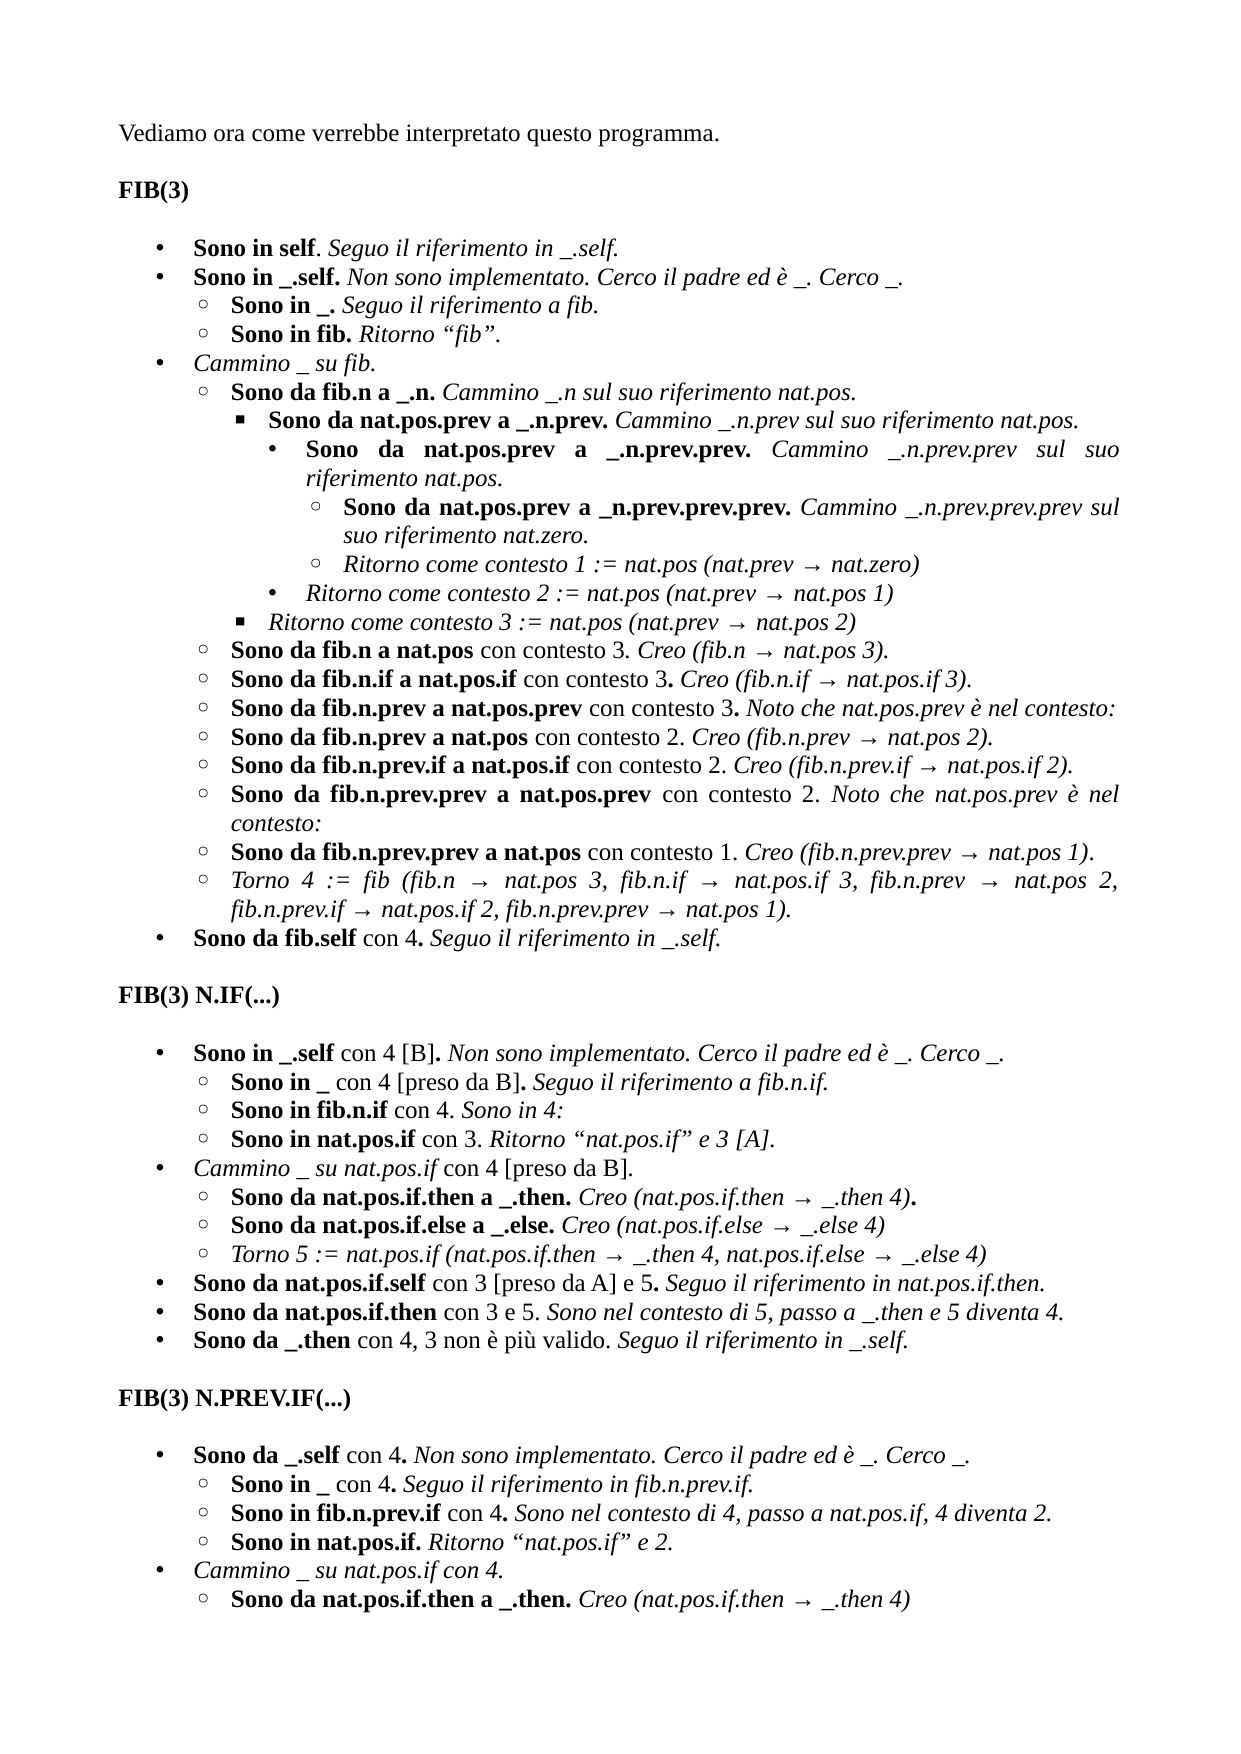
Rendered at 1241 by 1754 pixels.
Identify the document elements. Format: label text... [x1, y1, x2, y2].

text FIB(3) [118, 176, 1122, 204]
list Cammino _ su fib. [156, 348, 1122, 377]
list Sono da nat.pos.if.then a _.then. Creo (nat.pos.if.then → _.then 4). [193, 1182, 1122, 1211]
list Sono da fib.n.prev a nat.pos.prev con contesto 3. Noto che nat.pos.prev è nel contesto: [193, 693, 1122, 722]
list Torno 5 := nat.pos.if (nat.pos.if.then → _.then 4, nat.pos.if.else → _.else 4) [193, 1239, 1122, 1268]
list Sono in self. Seguo il riferimento in _.self. [156, 233, 1122, 262]
list Sono da nat.pos.prev a _.n.prev. Cammino _.n.prev sul suo riferimento nat.pos. [231, 406, 1122, 434]
text FIB(3) N.PREV.IF(...) [118, 1383, 1122, 1412]
list Sono in fib.n.if con 4. Sono in 4: [193, 1096, 1122, 1124]
list Sono da nat.pos.prev a _.n.prev.prev. Cammino _.n.prev.prev sul suo riferimento nat.pos. [268, 434, 1122, 492]
list Sono da fib.self con 4. Seguo il riferimento in _.self. [156, 923, 1122, 952]
list Sono da fib.n.prev.prev a nat.pos.prev con contesto 2. Noto che nat.pos.prev è nel contesto: [193, 779, 1122, 837]
list Ritorno come contesto 2 := nat.pos (nat.prev → nat.pos 1) [268, 578, 1122, 607]
list Sono in _. Seguo il riferimento a fib. [193, 291, 1122, 319]
list Sono in _ con 4. Seguo il riferimento in fib.n.prev.if. [193, 1469, 1122, 1498]
list Sono da fib.n.prev.if a nat.pos.if con contesto 2. Creo (fib.n.prev.if → nat.pos.if 2). [193, 751, 1122, 779]
list Sono da _.self con 4. Non sono implementato. Cerco il padre ed è _. Cerco _. [156, 1441, 1122, 1469]
text Vediamo ora come verrebbe interpretato questo programma. [118, 118, 1122, 147]
list Sono in _ con 4 [preso da B]. Seguo il riferimento a fib.n.if. [193, 1067, 1122, 1096]
list Sono da nat.pos.if.else a _.else. Creo (nat.pos.if.else → _.else 4) [193, 1211, 1122, 1239]
list Sono in _.self con 4 [B]. Non sono implementato. Cerco il padre ed è _. Cerco _. [156, 1038, 1122, 1067]
list Sono da _.then con 4, 3 non è più valido. Seguo il riferimento in _.self. [156, 1326, 1122, 1354]
list Sono da fib.n a _.n. Cammino _.n sul suo riferimento nat.pos. [193, 377, 1122, 406]
list Sono da nat.pos.if.then a _.then. Creo (nat.pos.if.then → _.then 4) [193, 1584, 1122, 1613]
list Sono da nat.pos.if.then con 3 e 5. Sono nel contesto di 5, passo a _.then e 5 diventa 4. [156, 1297, 1122, 1326]
list Cammino _ su nat.pos.if con 4 [preso da B]. [156, 1153, 1122, 1182]
list Sono da nat.pos.if.self con 3 [preso da A] e 5. Seguo il riferimento in nat.pos.if.then. [156, 1268, 1122, 1297]
list Sono da fib.n.prev a nat.pos con contesto 2. Creo (fib.n.prev → nat.pos 2). [193, 722, 1122, 751]
list Sono in _.self. Non sono implementato. Cerco il padre ed è _. Cerco _. [156, 262, 1122, 291]
list Sono in fib. Ritorno “fib”. [193, 319, 1122, 348]
list Sono in fib.n.prev.if con 4. Sono nel contesto di 4, passo a nat.pos.if, 4 diventa 2. [193, 1498, 1122, 1527]
text FIB(3) N.IF(...) [118, 981, 1122, 1009]
list Ritorno come contesto 1 := nat.pos (nat.prev → nat.zero) [306, 549, 1122, 578]
list Torno 4 := fib (fib.n → nat.pos 3, fib.n.if → nat.pos.if 3, fib.n.prev → nat.pos 2, fib.n.prev.if → nat.pos.if 2, fib.n.prev.prev → nat.pos 1). [193, 866, 1122, 923]
list Cammino _ su nat.pos.if con 4. [156, 1556, 1122, 1584]
list Sono da fib.n.if a nat.pos.if con contesto 3. Creo (fib.n.if → nat.pos.if 3). [193, 664, 1122, 693]
list Sono in nat.pos.if. Ritorno “nat.pos.if” e 2. [193, 1527, 1122, 1556]
list Sono in nat.pos.if con 3. Ritorno “nat.pos.if” e 3 [A]. [193, 1124, 1122, 1153]
list Sono da fib.n a nat.pos con contesto 3. Creo (fib.n → nat.pos 3). [193, 636, 1122, 664]
list Ritorno come contesto 3 := nat.pos (nat.prev → nat.pos 2) [231, 607, 1122, 636]
list Sono da fib.n.prev.prev a nat.pos con contesto 1. Creo (fib.n.prev.prev → nat.pos 1). [193, 837, 1122, 866]
list Sono da nat.pos.prev a _n.prev.prev.prev. Cammino _.n.prev.prev.prev sul suo riferimento nat.zero. [306, 492, 1122, 549]
